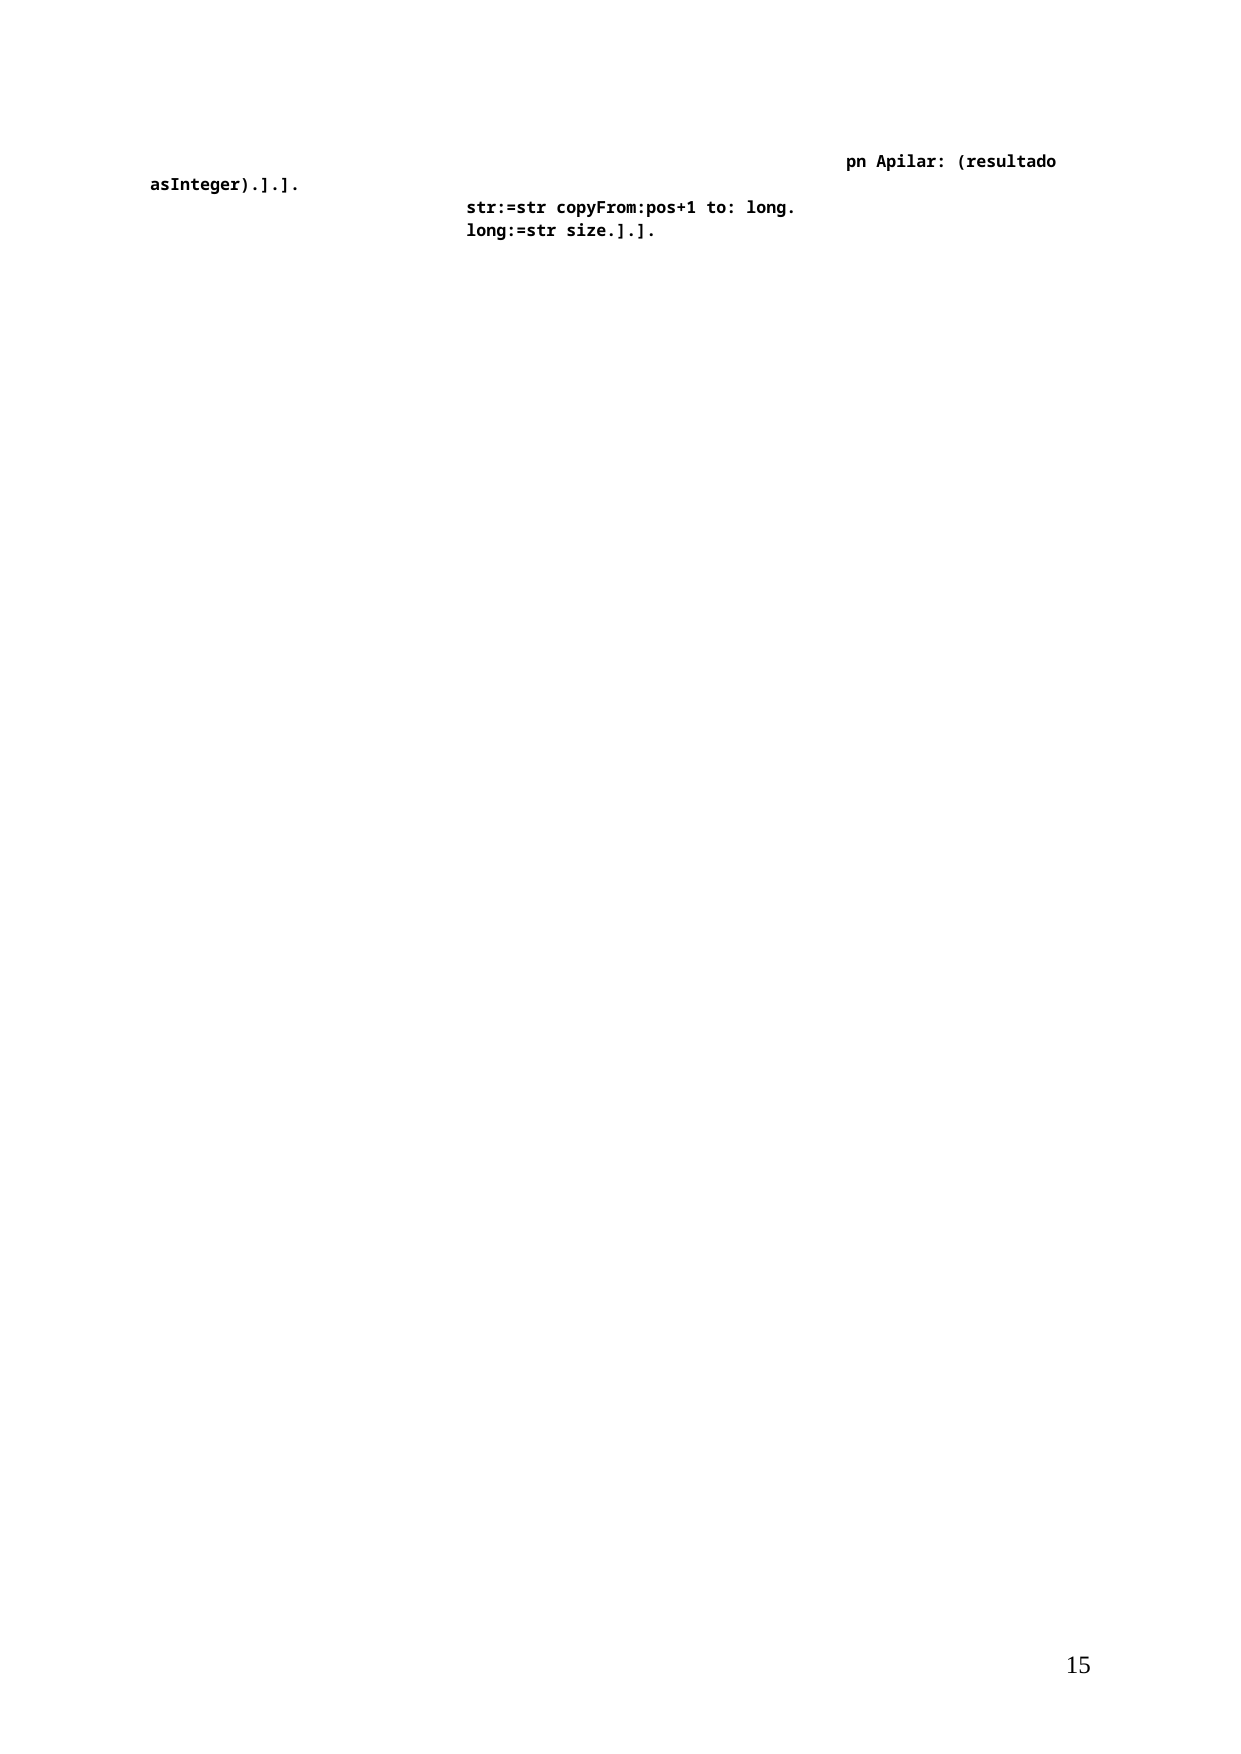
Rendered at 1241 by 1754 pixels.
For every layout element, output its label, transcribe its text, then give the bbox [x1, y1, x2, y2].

text long:=str size.].]. [150, 218, 1091, 241]
text str:=str copyFrom:pos+1 to: long. [150, 195, 1091, 218]
text pn Apilar: (resultado asInteger).].]. [150, 150, 1091, 195]
